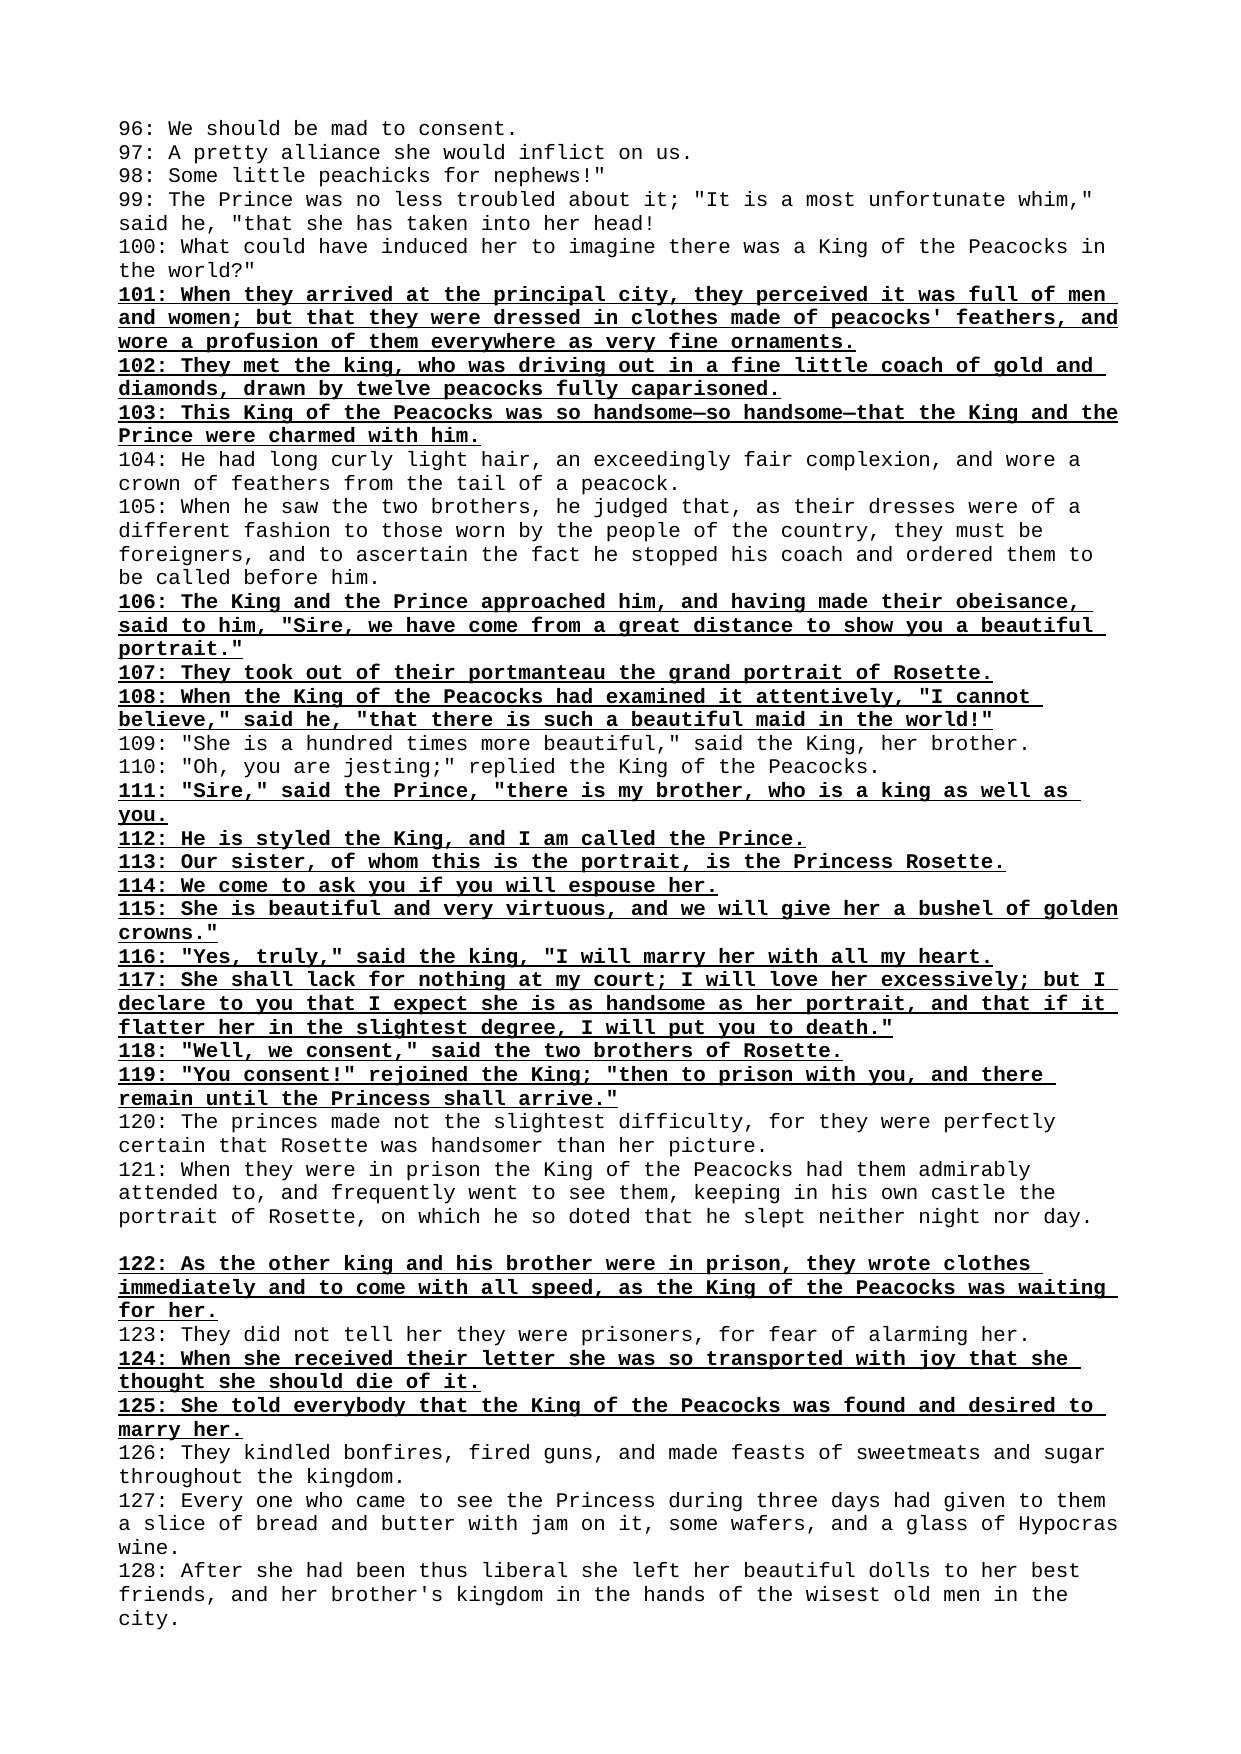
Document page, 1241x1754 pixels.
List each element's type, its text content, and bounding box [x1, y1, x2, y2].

text 108: When the King of the Peacocks had examined it attentively, "I cannot believe," said he, "that there is such a beautiful maid in the world!" [118, 686, 1122, 733]
text 103: This King of the Peacocks was so handsome—so handsome—that the King and the Prince were charmed with him. [118, 402, 1122, 449]
text 105: When he saw the two brothers, he judged that, as their dresses were of a different fashion to those worn by the people of the country, they must be foreigners, and to ascertain the fact he stopped his coach and ordered them to be called before him. [118, 496, 1122, 591]
text 128: After she had been thus liberal she left her beautiful dolls to her best friends, and her brother's kingdom in the hands of the wisest old men in the city. [118, 1561, 1122, 1631]
text 100: What could have induced her to imagine there was a King of the Peacocks in the world?" [118, 236, 1122, 284]
text 111: "Sire," said the Prince, "there is my brother, who is a king as well as you. [118, 780, 1122, 827]
text 101: When they arrived at the principal city, they perceived it was full of men and women; but that they were dressed in clothes made of peacocks' feathers, and wore a profusion of them everywhere as very fine ornaments. [118, 284, 1122, 354]
text 110: "Oh, you are jesting;" replied the King of the Peacocks. [118, 757, 1122, 780]
text 121: When they were in prison the King of the Peacocks had them admirably attended to, and frequently went to see them, keeping in his own castle the portrait of Rosette, on which he so doted that he slept neither night nor day. [118, 1158, 1122, 1229]
text 125: She told everybody that the King of the Peacocks was found and desired to marry her. [118, 1395, 1122, 1442]
text 99: The Prince was no less troubled about it; "It is a most unfortunate whim," said he, "that she has taken into her head! [118, 189, 1122, 236]
text 98: Some little peachicks for nephews!" [118, 165, 1122, 189]
text 114: We come to ask you if you will espouse her. [118, 875, 1122, 898]
text 123: They did not tell her they were prisoners, for fear of alarming her. [118, 1324, 1122, 1348]
text 109: "She is a hundred times more beautiful," said the King, her brother. [118, 733, 1122, 757]
text 119: "You consent!" rejoined the King; "then to prison with you, and there remain until the Princess shall arrive." [118, 1064, 1122, 1111]
text 115: She is beautiful and very virtuous, and we will give her a bushel of golden crowns." [118, 898, 1122, 946]
text 113: Our sister, of whom this is the portrait, is the Princess Rosette. [118, 851, 1122, 875]
text 127: Every one who came to see the Princess during three days had given to them a slice of bread and butter with jam on it, some wafers, and a glass of Hypocras wine. [118, 1489, 1122, 1561]
text 107: They took out of their portmanteau the grand portrait of Rosette. [118, 662, 1122, 686]
text 116: "Yes, truly," said the king, "I will marry her with all my heart. [118, 946, 1122, 969]
text 96: We should be mad to consent. [118, 118, 1122, 142]
text 124: When she received their letter she was so transported with joy that she thought she should die of it. [118, 1348, 1122, 1395]
text 112: He is styled the King, and I am called the Prince. [118, 827, 1122, 851]
text 104: He had long curly light hair, an exceedingly fair complexion, and wore a crown of feathers from the tail of a peacock. [118, 449, 1122, 496]
text 117: She shall lack for nothing at my court; I will love her excessively; but I declare to you that I expect she is as handsome as her portrait, and that if it flatter her in the slightest degree, I will put you to death." [118, 969, 1122, 1040]
text 120: The princes made not the slightest difficulty, for they were perfectly certain that Rosette was handsomer than her picture. [118, 1111, 1122, 1158]
text 97: A pretty alliance she would inflict on us. [118, 142, 1122, 165]
text 118: "Well, we consent," said the two brothers of Rosette. [118, 1040, 1122, 1064]
text 102: They met the king, who was driving out in a fine little coach of gold and diamonds, drawn by twelve peacocks fully caparisoned. [118, 354, 1122, 402]
text 106: The King and the Prince approached him, and having made their obeisance, said to him, "Sire, we have come from a great distance to show you a beautiful portrait." [118, 591, 1122, 662]
text 126: They kindled bonfires, fired guns, and made feasts of sweetmeats and sugar throughout the kingdom. [118, 1442, 1122, 1489]
text 122: As the other king and his brother were in prison, they wrote clothes immediately and to come with all speed, as the King of the Peacocks was waiting for her. [118, 1253, 1122, 1324]
